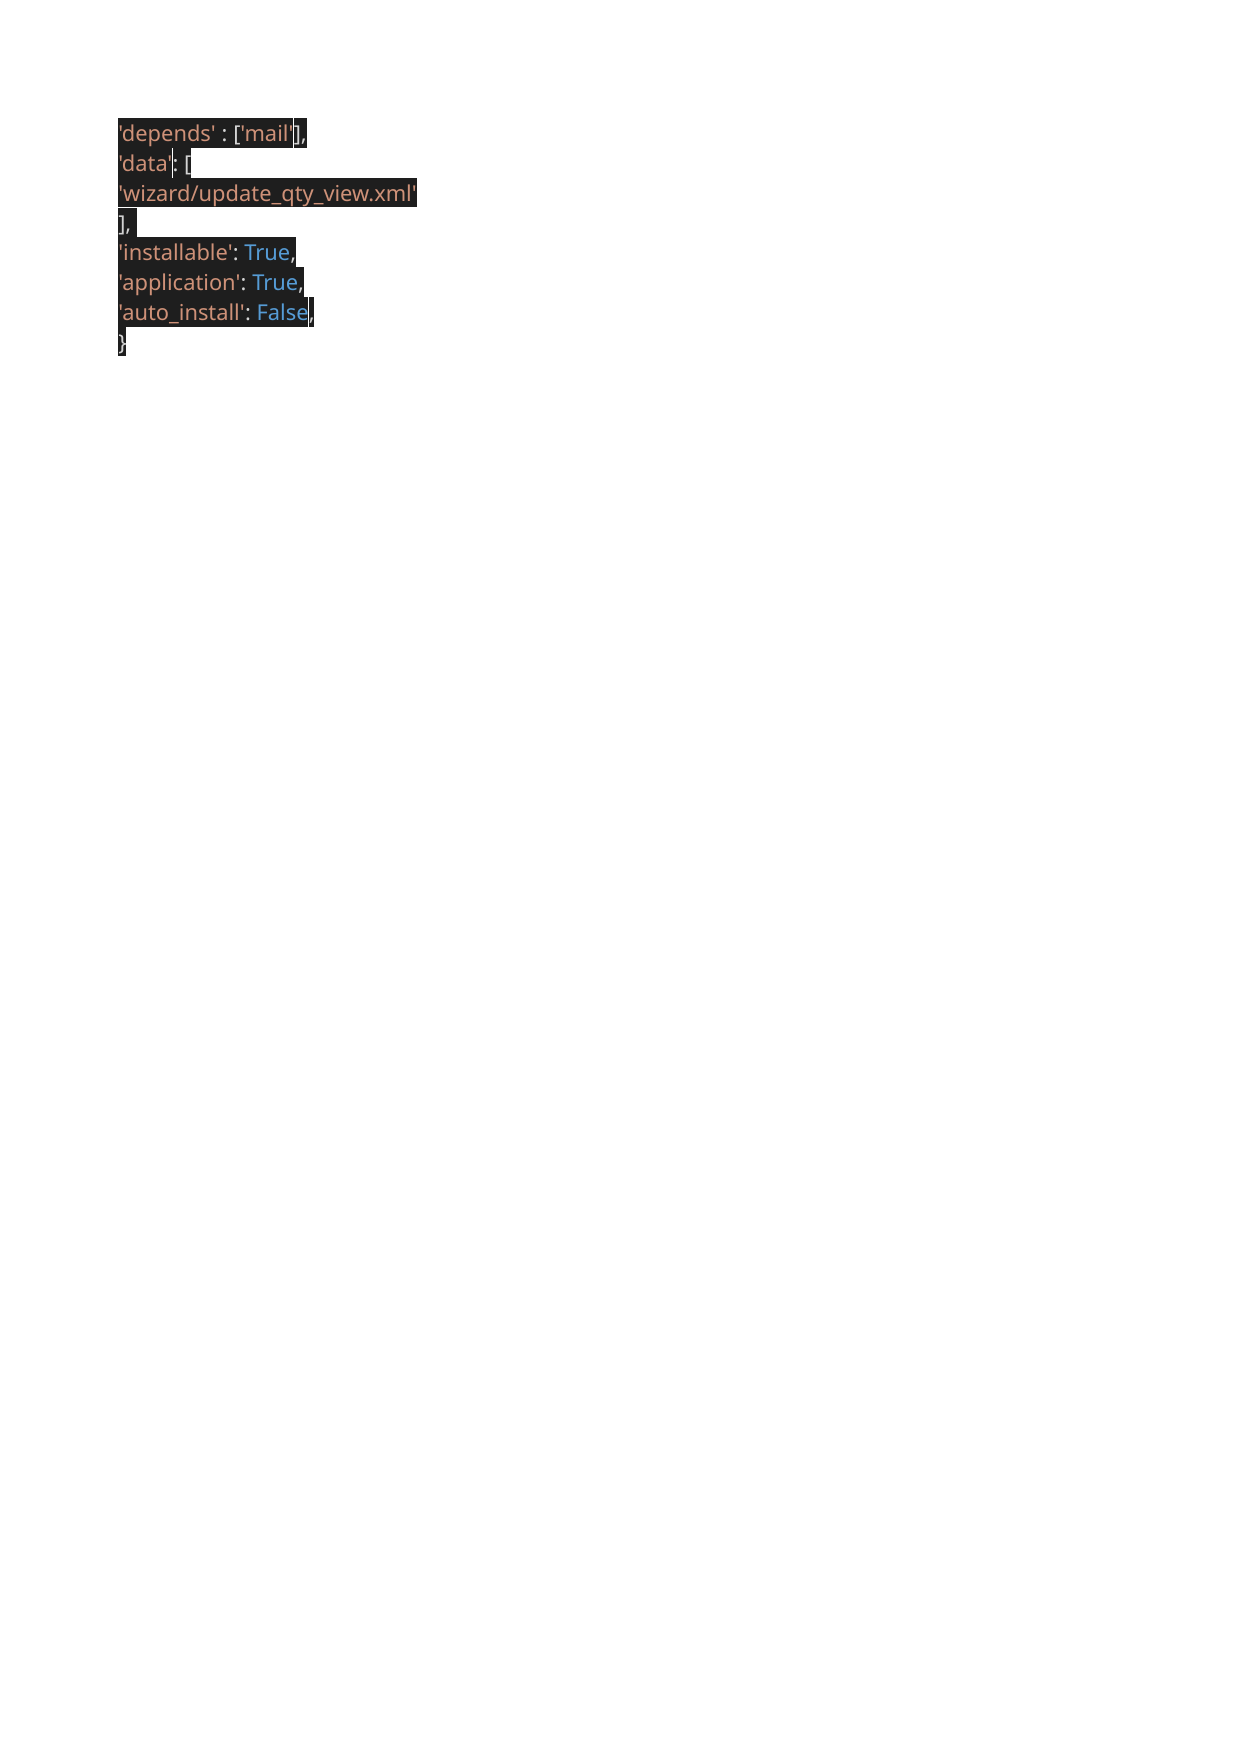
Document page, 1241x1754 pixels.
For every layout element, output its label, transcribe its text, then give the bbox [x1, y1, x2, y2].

text 'wizard/update_qty_view.xml' [118, 178, 1122, 207]
text ], [118, 207, 1122, 237]
text 'data': [ [118, 148, 1122, 178]
text } [118, 327, 1122, 356]
text 'depends' : ['mail'], [118, 118, 1122, 148]
text 'application': True, [118, 267, 1122, 297]
text 'installable': True, [118, 237, 1122, 267]
text 'auto_install': False, [118, 297, 1122, 327]
